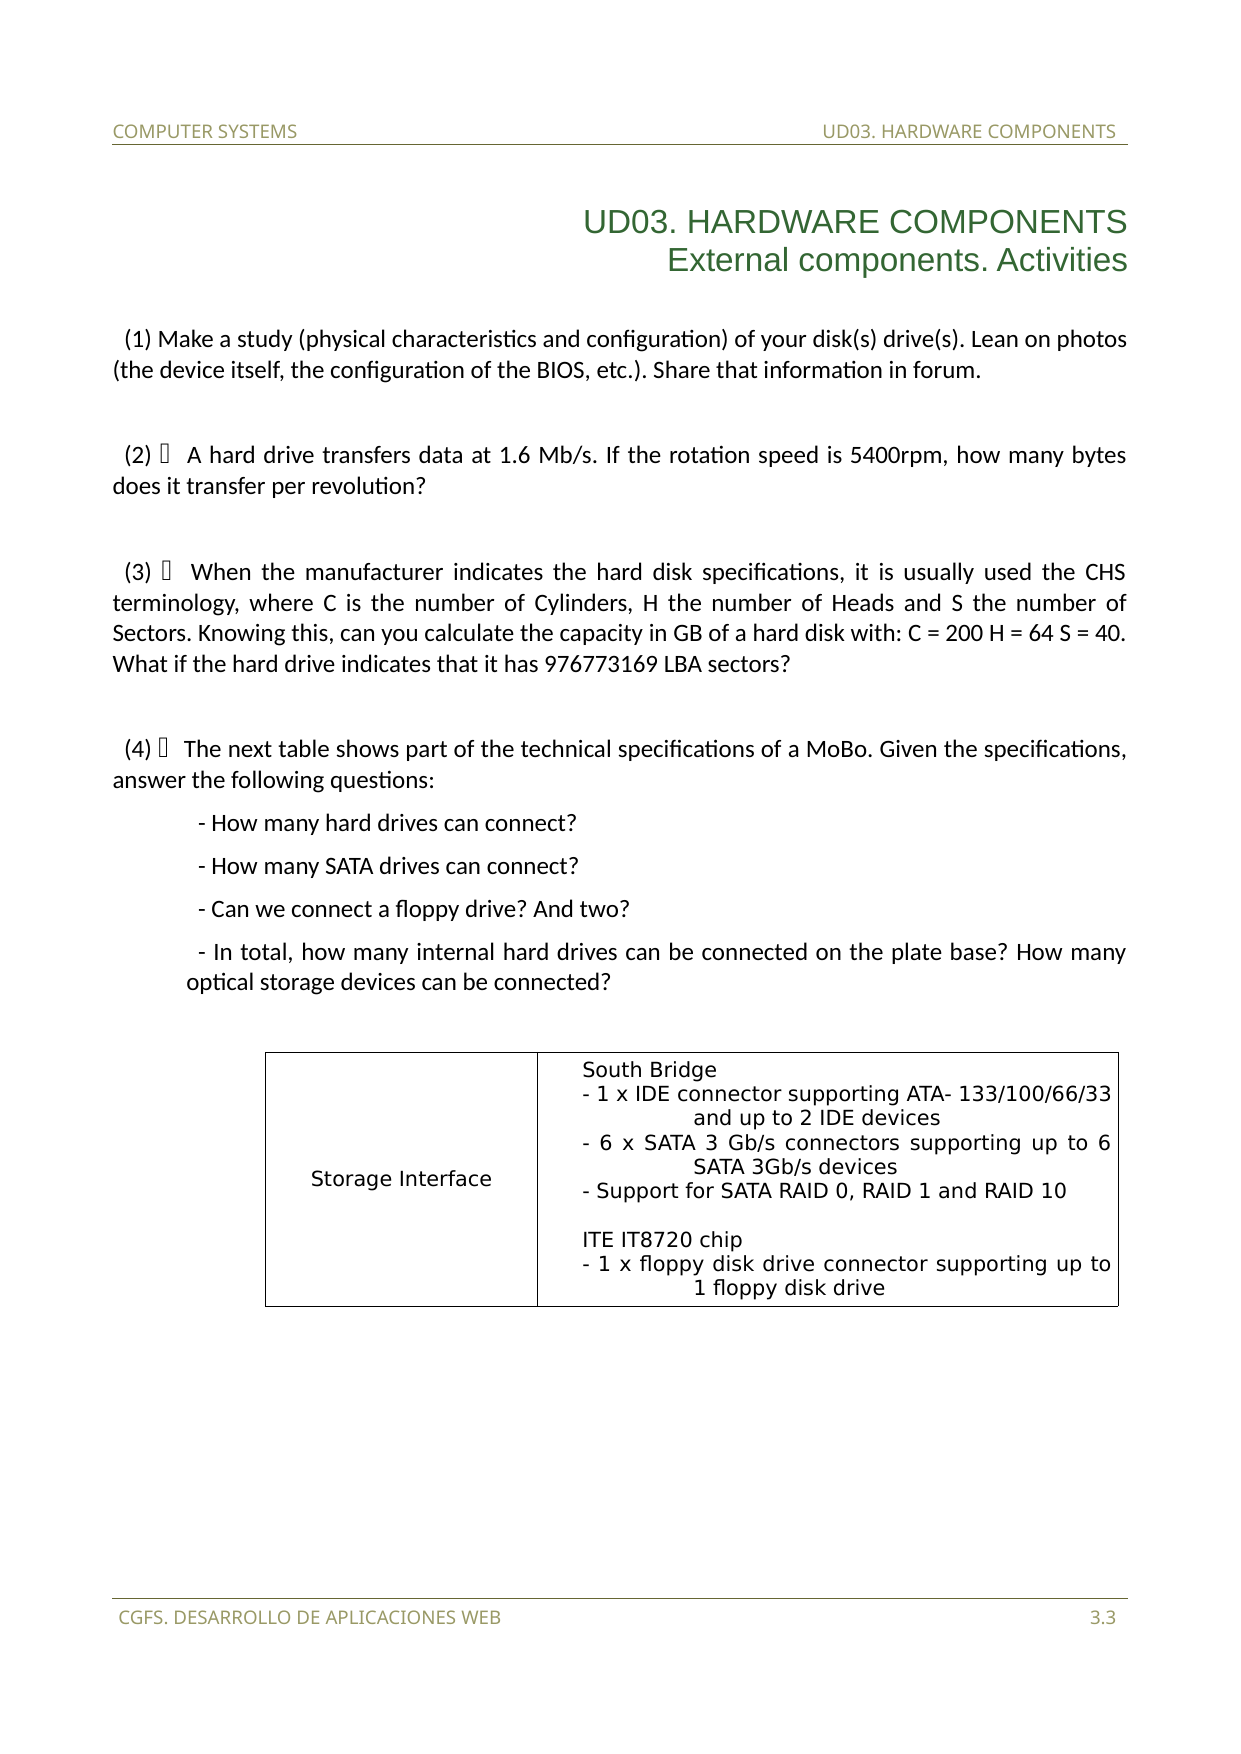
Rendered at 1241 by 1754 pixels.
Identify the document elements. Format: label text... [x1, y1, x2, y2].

text UD03. Hardware Components [112, 202, 1128, 240]
text - In total, how many internal hard drives can be connected on the plate base? How many optical storage devices can be connected? [186, 936, 1128, 997]
text - How many SATA drives can connect? [186, 850, 1128, 881]
text (4)  The next table shows part of the technical specifications of a MoBo. Given the specifications, answer the following questions: [112, 733, 1128, 795]
text - How many hard drives can connect? [186, 807, 1128, 838]
text (2)  A hard drive transfers data at 1.6 Mb/s. If the rotation speed is 5400rpm, how many bytes does it transfer per revolution? [112, 439, 1128, 501]
table_header South Bridge - 1 x IDE connector supporting ATA- 133/100/66/33 and up to 2 IDE devices - 6 x SATA 3 Gb/s connectors supporting up to 6 SATA 3Gb/s devices - Support for SATA RAID 0, RAID 1 and RAID 10 ITE IT8720 chip - 1 x floppy disk drive connector supporting up to 1 floppy disk drive [538, 1053, 1118, 1306]
text - Can we connect a floppy drive? And two? [186, 893, 1128, 923]
text External components. Activities [112, 240, 1128, 279]
text (1) Make a study (physical characteristics and configuration) of your disk(s) drive(s). Lean on photos (the device itself, the configuration of the BIOS, etc.). Share that information in forum. [112, 323, 1128, 384]
table_header Storage Interface [266, 1053, 537, 1306]
text (3)  When the manufacturer indicates the hard disk specifications, it is usually used the CHS terminology, where C is the number of Cylinders, H the number of Heads and S the number of Sectors. Knowing this, can you calculate the capacity in GB of a hard disk with: C = 200 H = 64 S = 40. What if the hard drive indicates that it has 976773169 LBA sectors? [112, 556, 1128, 678]
